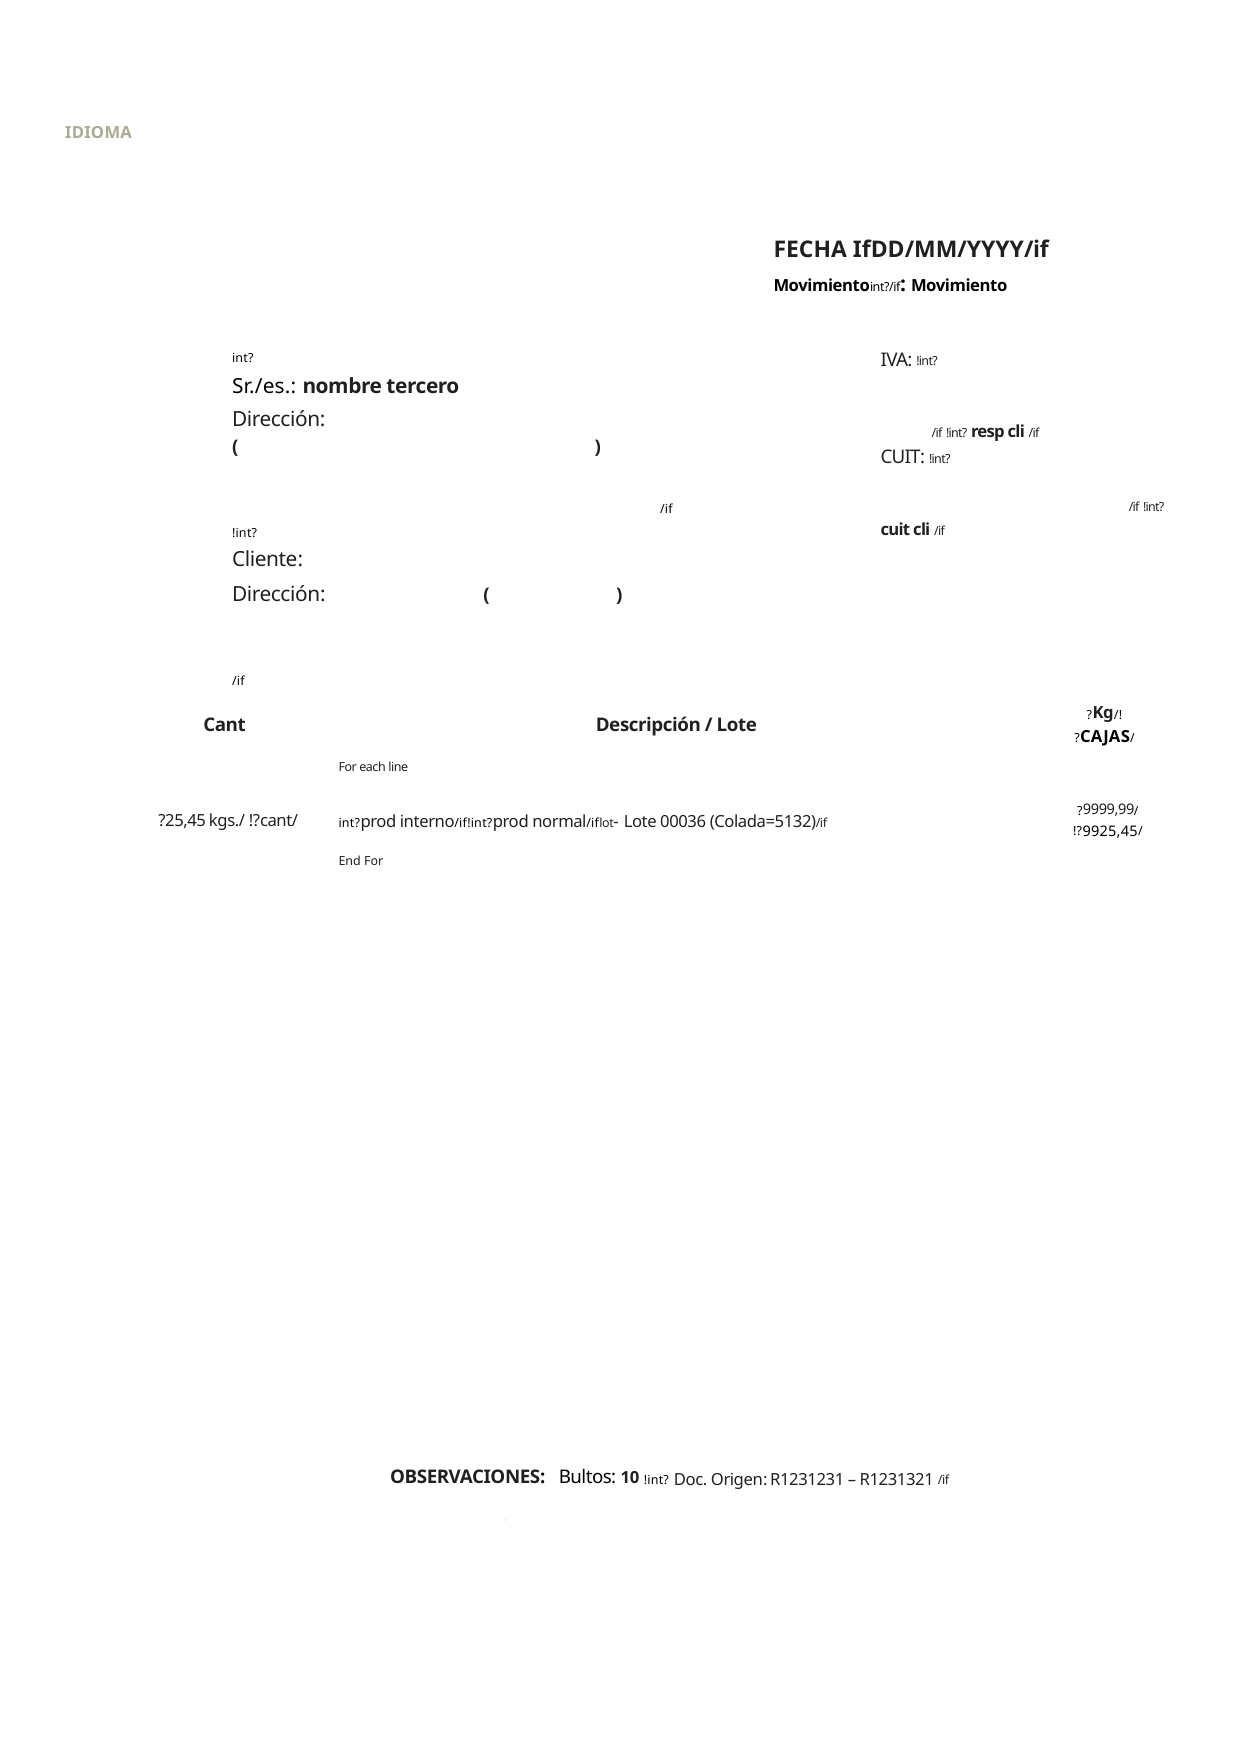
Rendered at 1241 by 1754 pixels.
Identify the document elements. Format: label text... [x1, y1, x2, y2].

table_cell [1034, 846, 1175, 887]
table_cell ?9999,99/ !?9925,45/ [1034, 793, 1175, 846]
table_cell End For [319, 846, 1034, 887]
table_header For each line [319, 753, 1034, 793]
table_header [65, 753, 130, 793]
table_cell [130, 846, 319, 887]
table_cell ?25,45 kgs./ !?cant/ [130, 793, 319, 846]
table_header [1034, 753, 1175, 793]
table_cell [65, 793, 130, 846]
table_cell [65, 846, 130, 887]
table_header [130, 753, 319, 793]
table_cell int?prod interno/if!int?prod normal/iflot- Lote 00036 (Colada=5132)/if [319, 793, 1034, 846]
